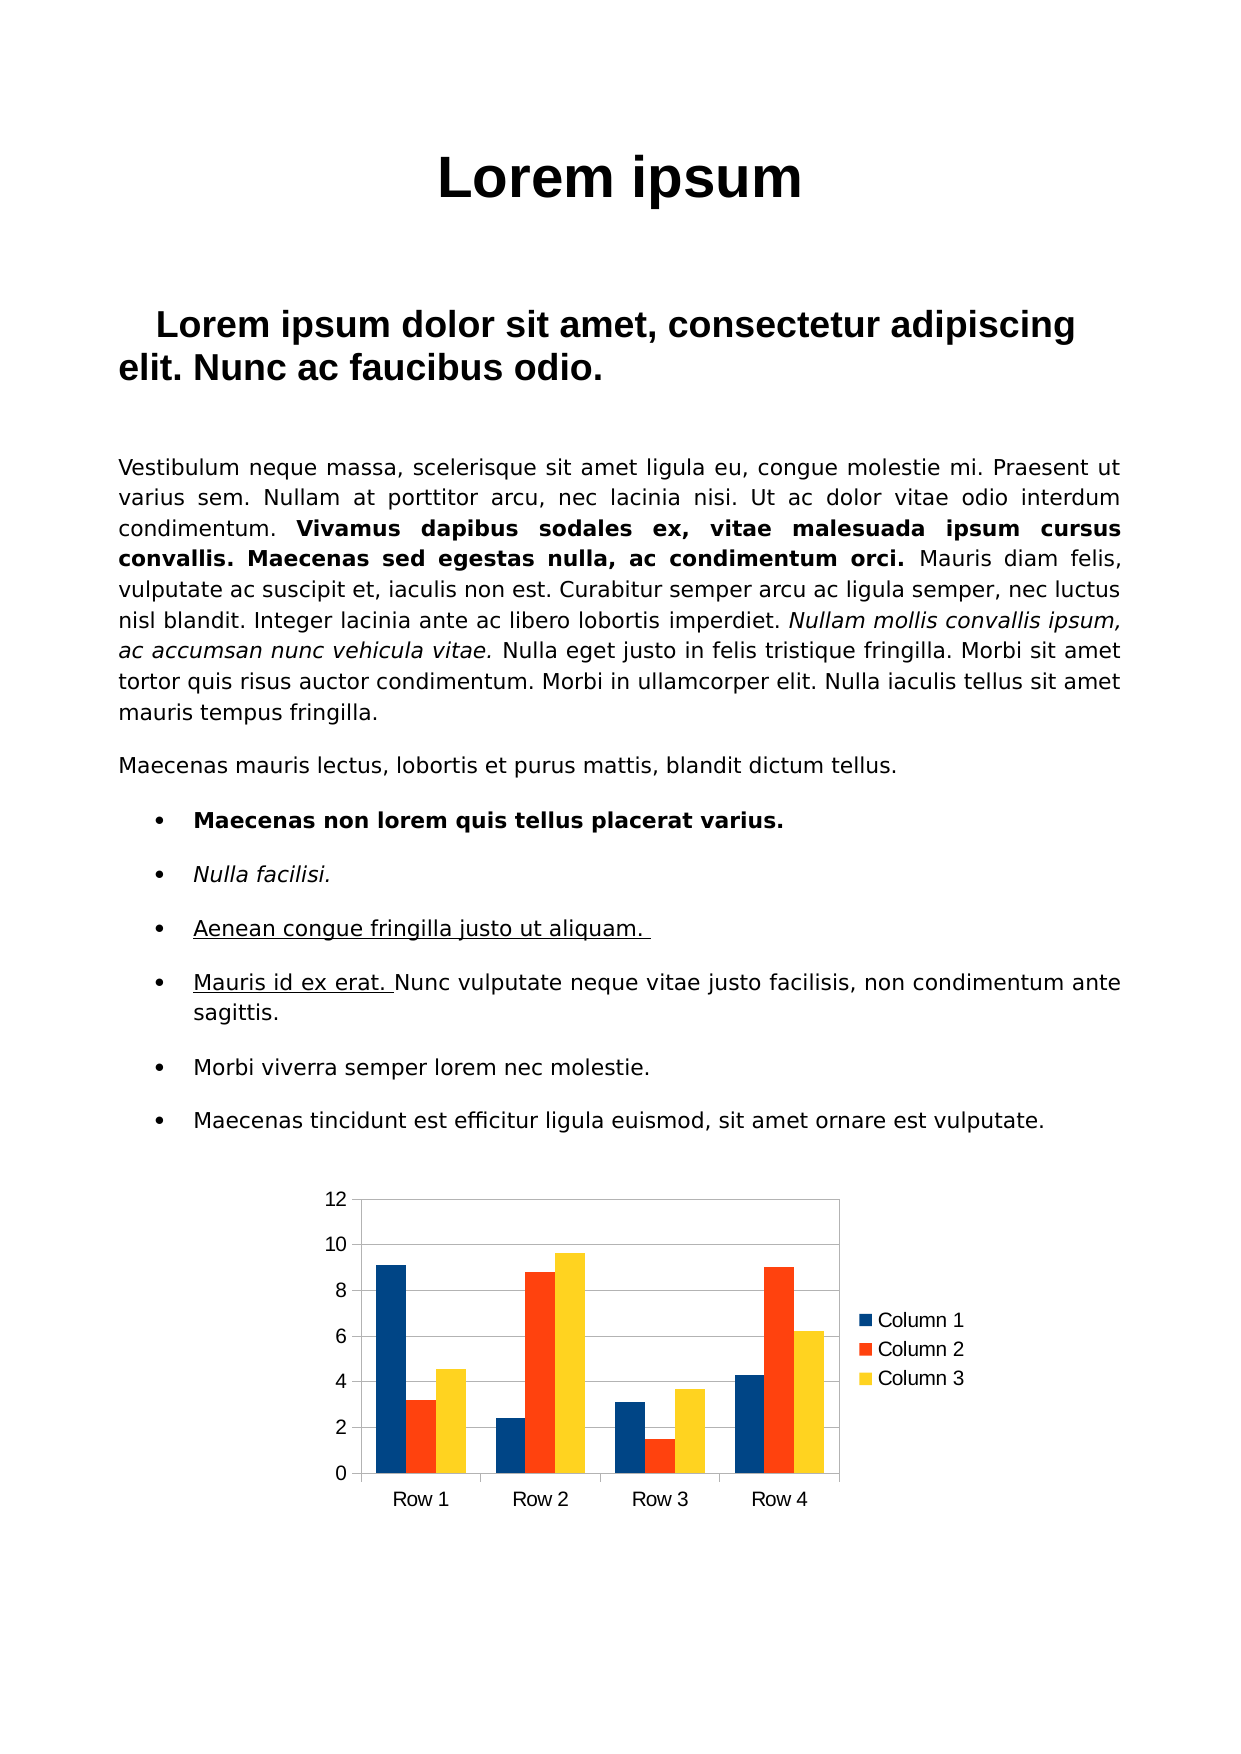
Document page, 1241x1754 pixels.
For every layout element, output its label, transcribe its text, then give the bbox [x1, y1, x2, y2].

title Lorem ipsum [118, 143, 1122, 210]
list Maecenas tincidunt est efficitur ligula euismod, sit amet ornare est vulputate. [156, 1109, 1122, 1134]
text Maecenas mauris lectus, lobortis et purus mattis, blandit dictum tellus. [118, 754, 1122, 779]
subtitle Lorem ipsum dolor sit amet, consectetur adipiscing elit. Nunc ac faucibus odio. [118, 302, 1122, 388]
list Aenean congue fringilla justo ut aliquam. [156, 916, 1122, 941]
list Mauris id ex erat. Nunc vulputate neque vitae justo facilisis, non condimentum ante sagittis. [156, 970, 1122, 1026]
list Maecenas non lorem quis tellus placerat varius. [156, 808, 1122, 833]
text Vestibulum neque massa, scelerisque sit amet ligula eu, congue molestie mi. Praesent ut varius sem. Nullam at porttitor arcu, nec lacinia nisi. Ut ac dolor vitae odio interdum condimentum. Vivamus dapibus sodales ex, vitae malesuada ipsum cursus convallis. Maecenas sed egestas nulla, ac condimentum orci. Mauris diam felis, vulputate ac suscipit et, iaculis non est. Curabitur semper arcu ac ligula semper, nec luctus nisl blandit. Integer lacinia ante ac libero lobortis imperdiet. Nullam mollis convallis ipsum, ac accumsan nunc vehicula vitae. Nulla eget justo in felis tristique fringilla. Morbi sit amet tortor quis risus auctor condimentum. Morbi in ullamcorper elit. Nulla iaculis tellus sit amet mauris tempus fringilla. [118, 454, 1122, 725]
list Nulla facilisi. [156, 862, 1122, 887]
list Morbi viverra semper lorem nec molestie. [156, 1054, 1122, 1080]
